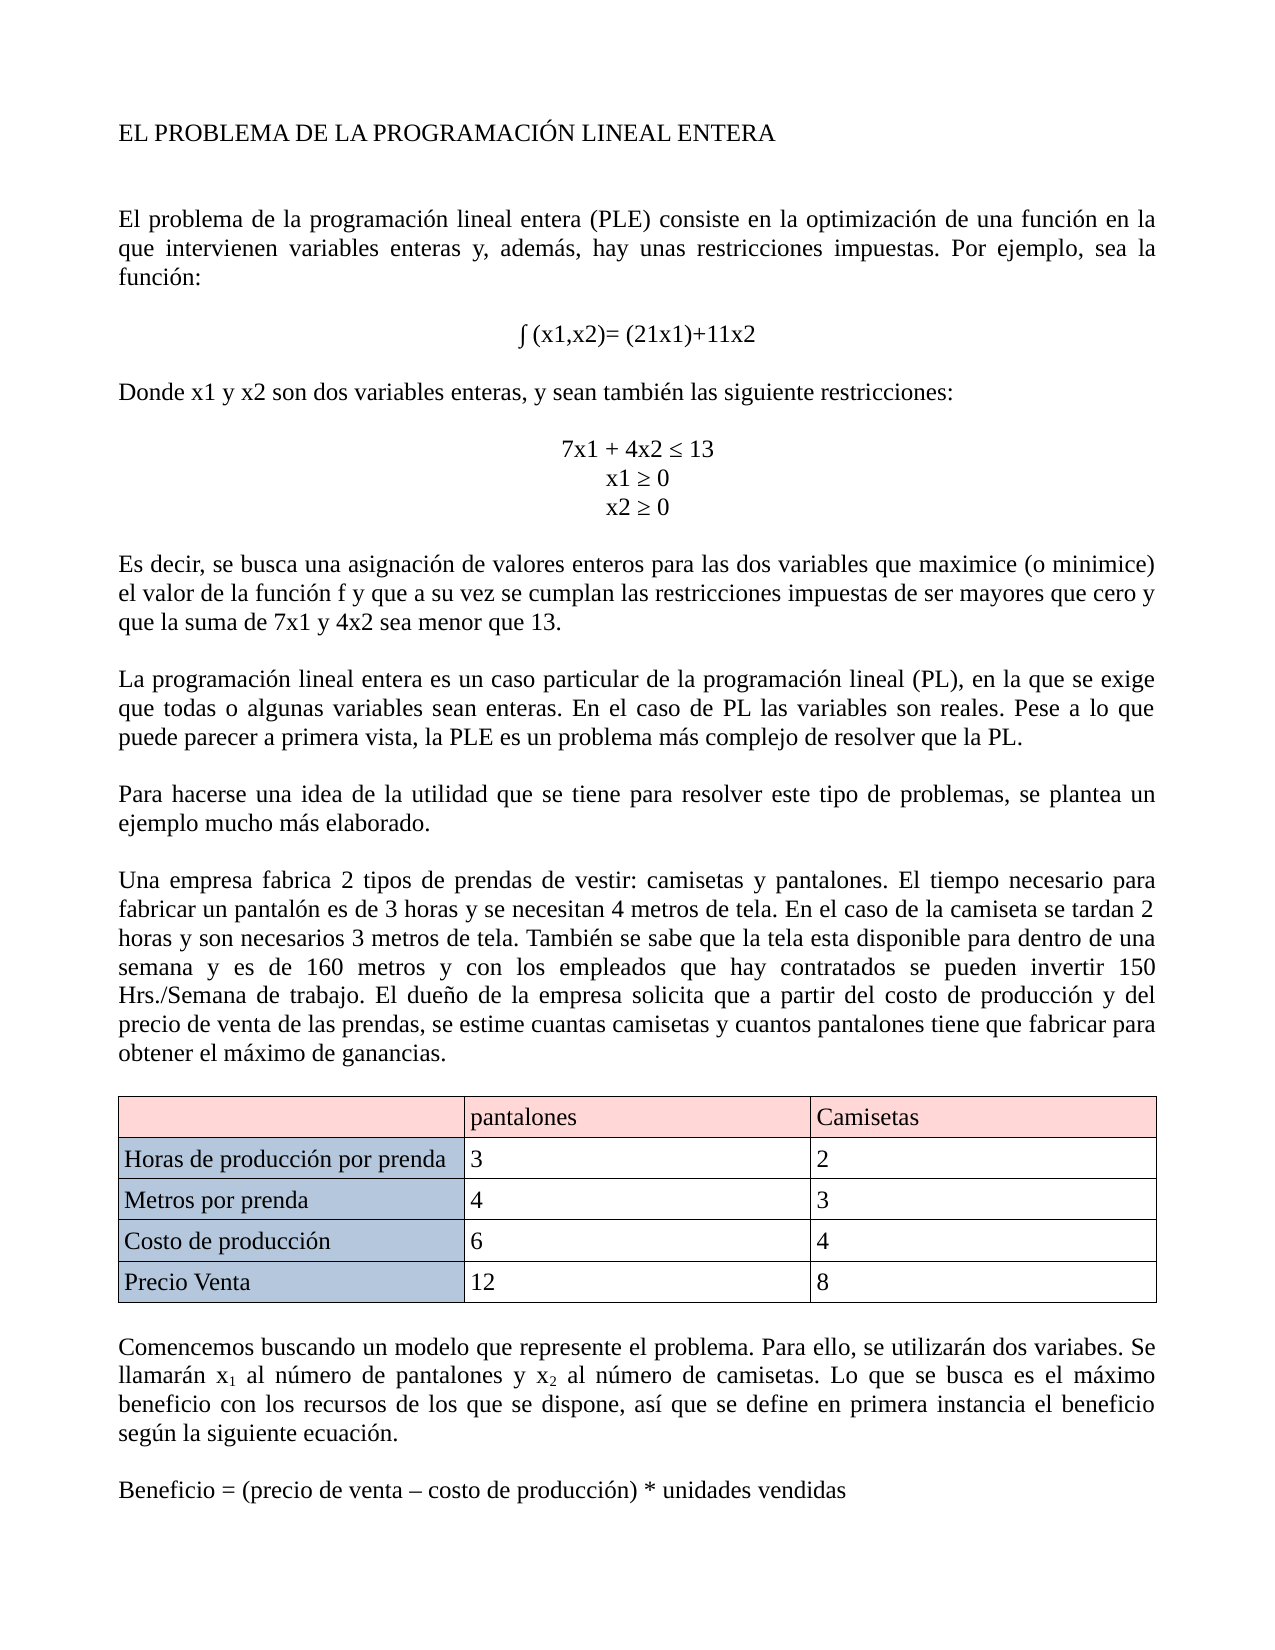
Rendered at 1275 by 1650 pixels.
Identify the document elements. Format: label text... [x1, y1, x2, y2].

table_cell Horas de producción por prenda [119, 1138, 464, 1178]
table_cell 2 [811, 1138, 1156, 1178]
table_cell 3 [465, 1138, 810, 1178]
table_cell 4 [811, 1220, 1156, 1261]
table_cell 12 [465, 1262, 810, 1302]
text ∫ (x1,x2)= (21x1)+11x2 [118, 319, 1157, 348]
text EL PROBLEMA DE LA PROGRAMACIÓN LINEAL ENTERA [118, 118, 1157, 147]
table_cell 3 [811, 1179, 1156, 1219]
table_cell Costo de producción [119, 1220, 464, 1261]
text Para hacerse una idea de la utilidad que se tiene para resolver este tipo de problemas, se plantea un ejemplo mucho más elaborado. [118, 779, 1157, 837]
text Es decir, se busca una asignación de valores enteros para las dos variables que maximice (o minimice) el valor de la función f y que a su vez se cumplan las restricciones impuestas de ser mayores que cero y que la suma de 7x1 y 4x2 sea menor que 13. [118, 549, 1157, 636]
text Una empresa fabrica 2 tipos de prendas de vestir: camisetas y pantalones. El tiempo necesario para fabricar un pantalón es de 3 horas y se necesitan 4 metros de tela. En el caso de la camiseta se tardan 2 horas y son necesarios 3 metros de tela. También se sabe que la tela esta disponible para dentro de una semana y es de 160 metros y con los empleados que hay contratados se pueden invertir 150 Hrs./Semana de trabajo. El dueño de la empresa solicita que a partir del costo de producción y del precio de venta de las prendas, se estime cuantas camisetas y cuantos pantalones tiene que fabricar para obtener el máximo de ganancias. [118, 866, 1157, 1067]
text El problema de la programación lineal entera (PLE) consiste en la optimización de una función en la que intervienen variables enteras y, además, hay unas restricciones impuestas. Por ejemplo, sea la función: [118, 204, 1157, 291]
table_cell Precio Venta [119, 1262, 464, 1302]
table_cell 8 [811, 1262, 1156, 1302]
table_header Camisetas [811, 1097, 1156, 1137]
text La programación lineal entera es un caso particular de la programación lineal (PL), en la que se exige que todas o algunas variables sean enteras. En el caso de PL las variables son reales. Pese a lo que puede parecer a primera vista, la PLE es un problema más complejo de resolver que la PL. [118, 664, 1157, 751]
text x1 ≥ 0 [118, 463, 1157, 492]
table_cell 6 [465, 1220, 810, 1261]
table_header pantalones [465, 1097, 810, 1137]
text 7x1 + 4x2 ≤ 13 [118, 434, 1157, 463]
table_header [119, 1097, 464, 1137]
table_cell Metros por prenda [119, 1179, 464, 1219]
table_cell 4 [465, 1179, 810, 1219]
text Comencemos buscando un modelo que represente el problema. Para ello, se utilizarán dos variabes. Se llamarán x1 al número de pantalones y x2 al número de camisetas. Lo que se busca es el máximo beneficio con los recursos de los que se dispone, así que se define en primera instancia el beneficio según la siguiente ecuación. [118, 1332, 1157, 1447]
text Donde x1 y x2 son dos variables enteras, y sean también las siguiente restricciones: [118, 377, 1157, 406]
text x2 ≥ 0 [118, 492, 1157, 521]
text Beneficio = (precio de venta – costo de producción) * unidades vendidas [118, 1475, 1157, 1504]
